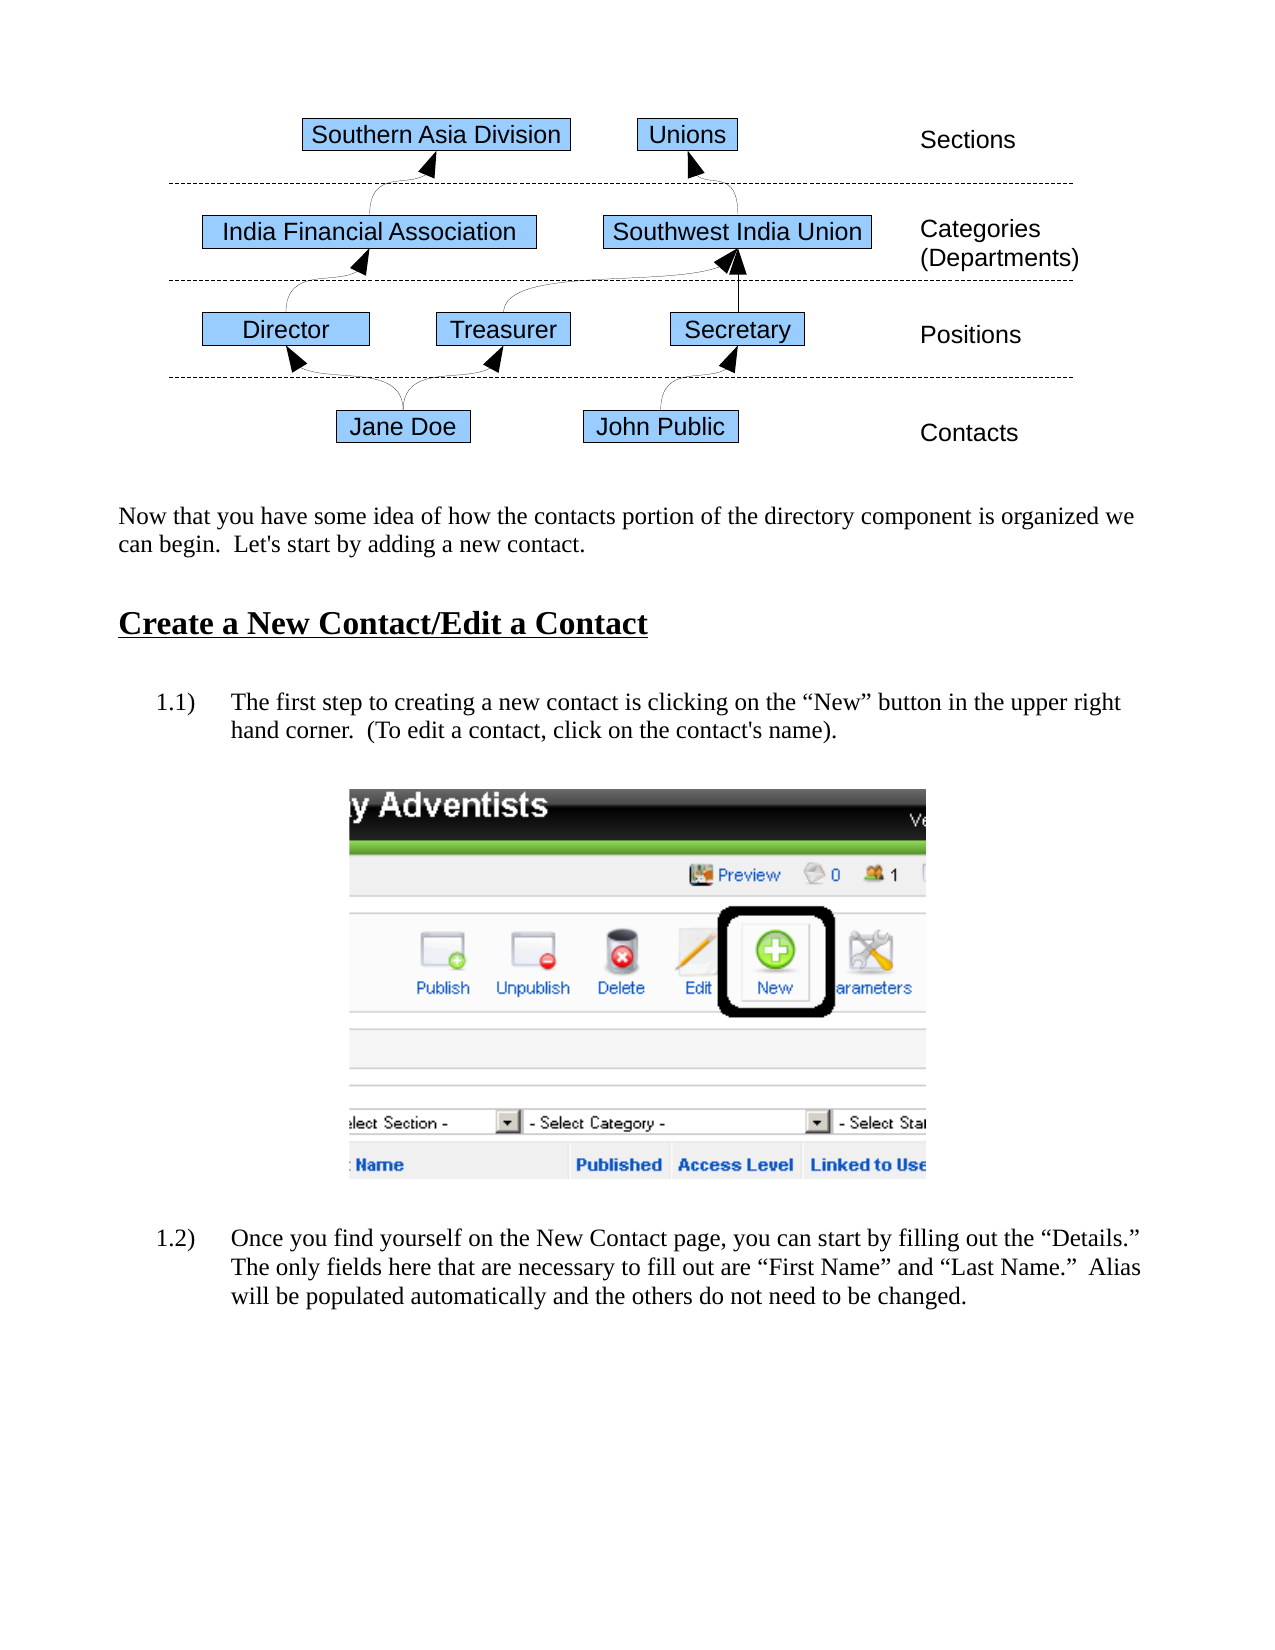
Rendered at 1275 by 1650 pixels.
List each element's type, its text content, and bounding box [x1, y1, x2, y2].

list Once you find yourself on the New Contact page, you can start by filling out the “Details.” The only fields here that are necessary to fill out are “First Name” and “Last Name.” Alias will be populated automatically and the others do not need to be changed. [156, 1223, 1157, 1309]
subtitle Create a New Contact/Edit a Contact [118, 603, 1157, 642]
list The first step to creating a new contact is clicking on the “New” button in the upper right hand corner. (To edit a contact, click on the contact's name). [156, 687, 1157, 744]
text Now that you have some idea of how the contacts portion of the directory component is organized we can begin. Let's start by adding a new contact. [118, 501, 1157, 558]
picture [349, 789, 926, 1179]
